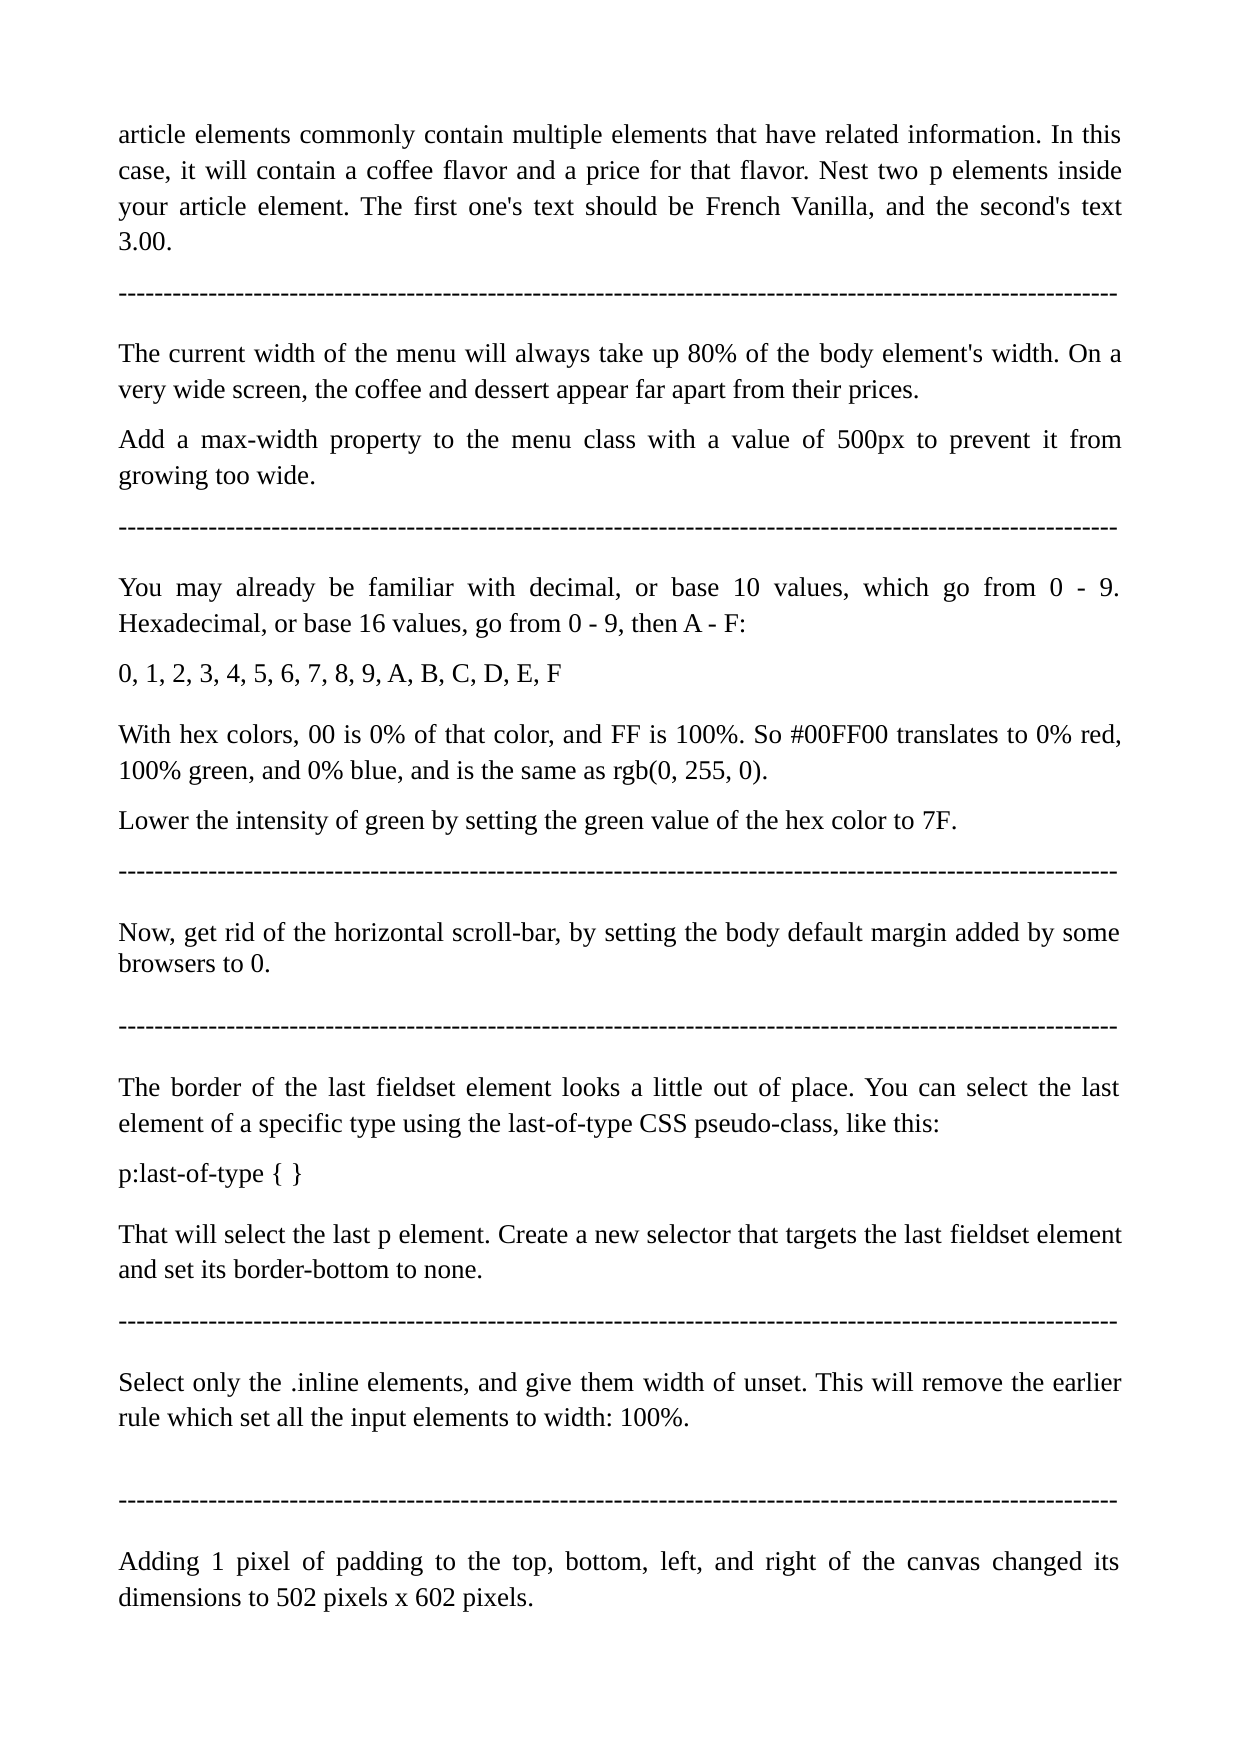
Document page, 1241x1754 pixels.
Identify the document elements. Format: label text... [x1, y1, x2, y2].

text article elements commonly contain multiple elements that have related information. In this case, it will contain a coffee flavor and a price for that flavor. Nest two p elements inside your article element. The first one's text should be French Vanilla, and the second's text 3.00. [118, 118, 1122, 256]
text Select only the .inline elements, and give them width of unset. This will remove the earlier rule which set all the input elements to width: 100%. [118, 1366, 1122, 1433]
text Adding 1 pixel of padding to the top, bottom, left, and right of the canvas changed its dimensions to 502 pixels x 602 pixels. [118, 1545, 1122, 1612]
text p:last-of-type { } [118, 1157, 1122, 1188]
text --------------------------------------------------------------------------------------------------------------- [118, 276, 1122, 307]
text --------------------------------------------------------------------------------------------------------------- [118, 854, 1122, 886]
text Lower the intensity of green by setting the green value of the hex color to 7F. [118, 804, 1122, 835]
text You may already be familiar with decimal, or base 10 values, which go from 0 - 9. Hexadecimal, or base 16 values, go from 0 - 9, then A - F: [118, 571, 1122, 638]
text The border of the last fieldset element looks a little out of place. You can select the last element of a specific type using the last-of-type CSS pseudo-class, like this: [118, 1071, 1122, 1138]
text --------------------------------------------------------------------------------------------------------------- [118, 1304, 1122, 1335]
text That will select the last p element. Create a new selector that targets the last fieldset element and set its border-bottom to none. [118, 1218, 1122, 1285]
text Add a max-width property to the menu class with a value of 500px to prevent it from growing too wide. [118, 423, 1122, 490]
text --------------------------------------------------------------------------------------------------------------- [118, 1483, 1122, 1514]
text 0, 1, 2, 3, 4, 5, 6, 7, 8, 9, A, B, C, D, E, F [118, 657, 1122, 689]
text With hex colors, 00 is 0% of that color, and FF is 100%. So #00FF00 translates to 0% red, 100% green, and 0% blue, and is the same as rgb(0, 255, 0). [118, 718, 1122, 785]
text --------------------------------------------------------------------------------------------------------------- [118, 1009, 1122, 1041]
text --------------------------------------------------------------------------------------------------------------- [118, 509, 1122, 541]
text The current width of the menu will always take up 80% of the body element's width. On a very wide screen, the coffee and dessert appear far apart from their prices. [118, 337, 1122, 404]
text Now, get rid of the horizontal scroll-bar, by setting the body default margin added by some browsers to 0. [118, 916, 1122, 979]
